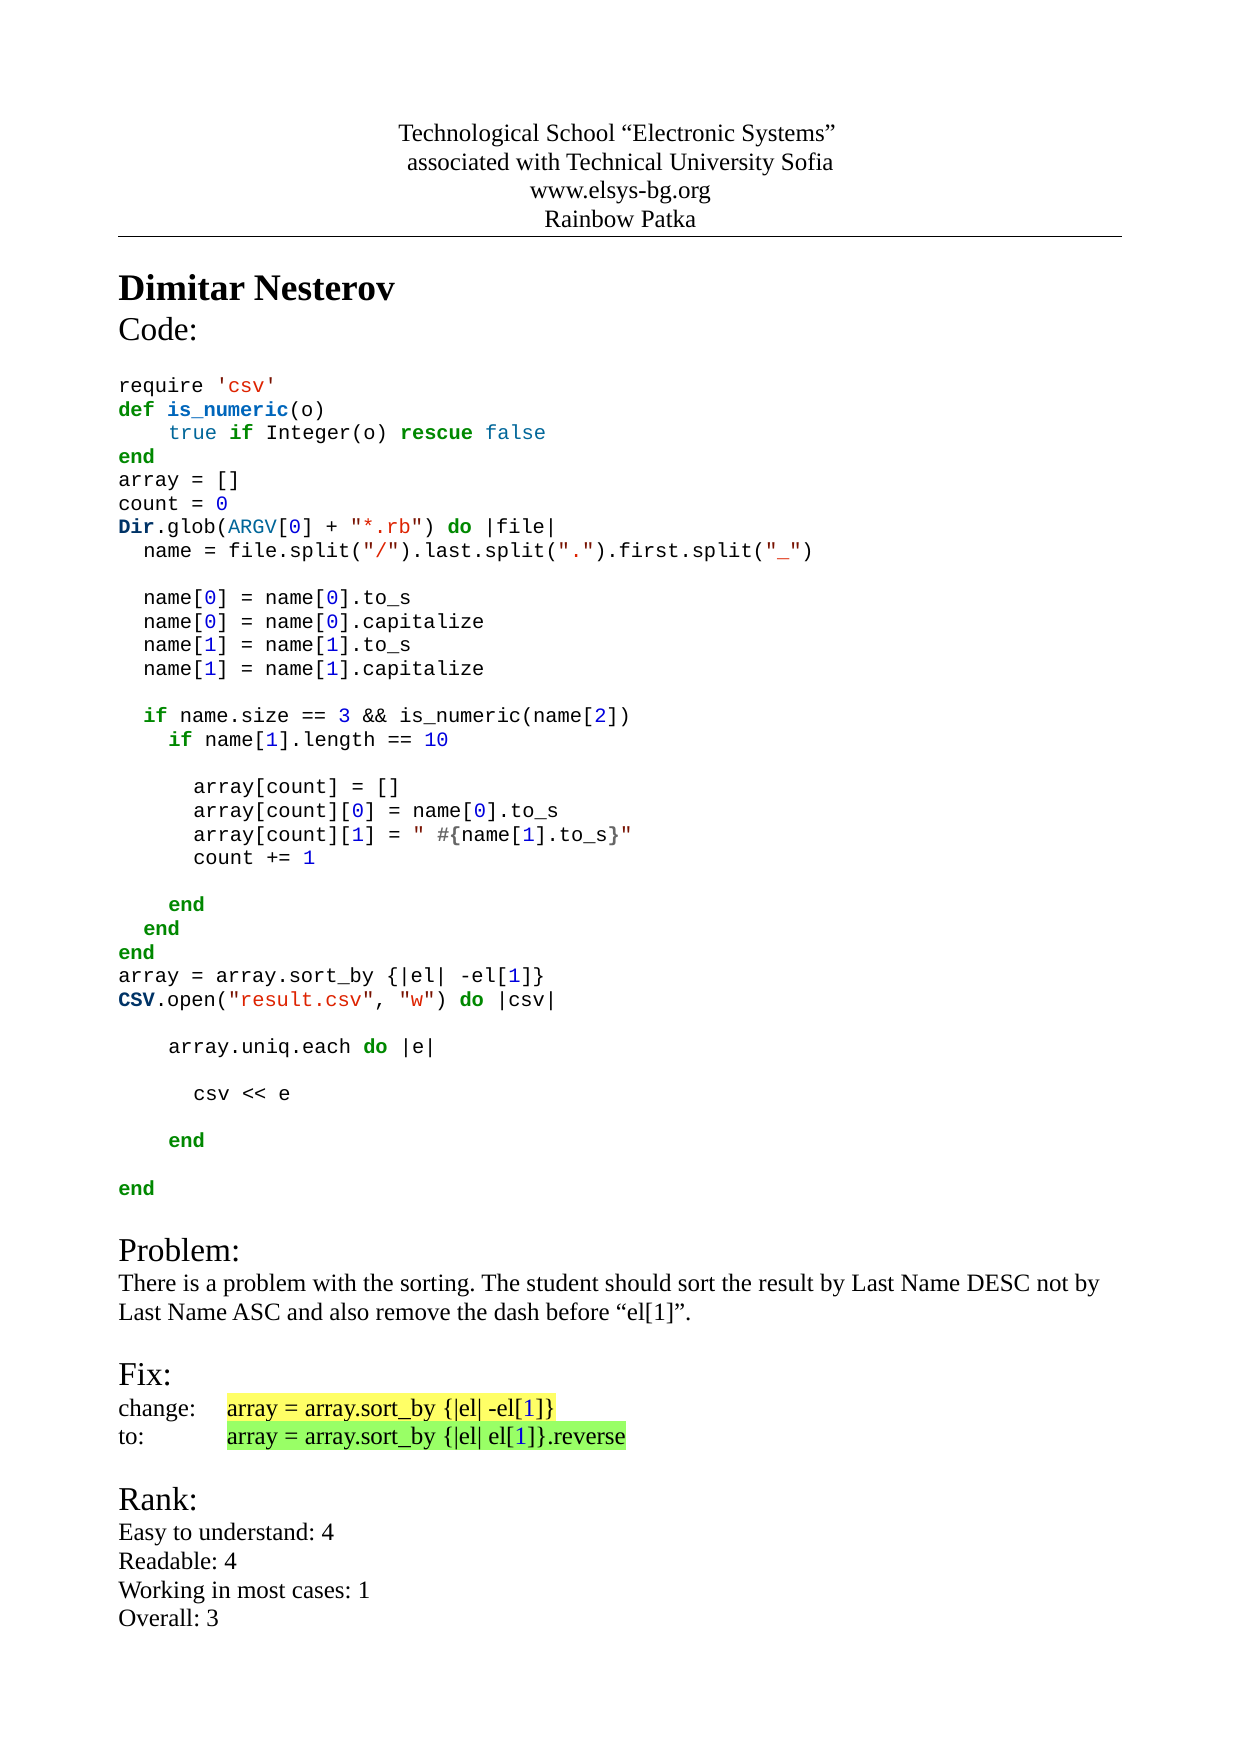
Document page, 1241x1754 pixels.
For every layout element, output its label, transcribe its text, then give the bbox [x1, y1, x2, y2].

text array.uniq.each do |e| [118, 1036, 1122, 1059]
text end [118, 918, 1122, 942]
text array[count][0] = name[0].to_s [118, 800, 1122, 823]
text Overall: 3 [118, 1603, 1122, 1632]
text def is_numeric(o) [118, 399, 1122, 422]
text name = file.split("/").last.split(".").first.split("_") [118, 540, 1122, 563]
text name[0] = name[0].capitalize [118, 611, 1122, 634]
text Problem: [118, 1230, 1122, 1268]
text Dimitar Nesterov [118, 266, 1122, 309]
text require 'csv' [118, 376, 1122, 399]
text change: array = array.sort_by {|el| -el[1]} [118, 1393, 1122, 1421]
text end [118, 942, 1122, 965]
text end [118, 446, 1122, 469]
text array[count] = [] [118, 776, 1122, 800]
text if name[1].length == 10 [118, 729, 1122, 753]
text to: array = array.sort_by {|el| el[1]}.reverse [118, 1421, 1122, 1450]
text if name.size == 3 && is_numeric(name[2]) [118, 705, 1122, 729]
text name[0] = name[0].to_s [118, 587, 1122, 611]
text name[1] = name[1].to_s [118, 634, 1122, 658]
text count = 0 [118, 493, 1122, 516]
text end [118, 894, 1122, 918]
text end [118, 1178, 1122, 1201]
text Code: [118, 309, 1122, 347]
text array = [] [118, 469, 1122, 493]
text name[1] = name[1].capitalize [118, 658, 1122, 682]
text Fix: [118, 1354, 1122, 1393]
text true if Integer(o) rescue false [118, 422, 1122, 446]
text end [118, 1130, 1122, 1154]
text count += 1 [118, 847, 1122, 871]
text Working in most cases: 1 [118, 1575, 1122, 1603]
text csv << e [118, 1083, 1122, 1107]
text CSV.open("result.csv", "w") do |csv| [118, 989, 1122, 1012]
text There is a problem with the sorting. The student should sort the result by Last Name DESC not by Last Name ASC and also remove the dash before “el[1]”. [118, 1268, 1122, 1326]
text Readable: 4 [118, 1546, 1122, 1575]
text array = array.sort_by {|el| -el[1]} [118, 965, 1122, 989]
text array[count][1] = " #{name[1].to_s}" [118, 823, 1122, 847]
text Rank: [118, 1479, 1122, 1517]
text Dir.glob(ARGV[0] + "*.rb") do |file| [118, 516, 1122, 540]
text Easy to understand: 4 [118, 1517, 1122, 1546]
